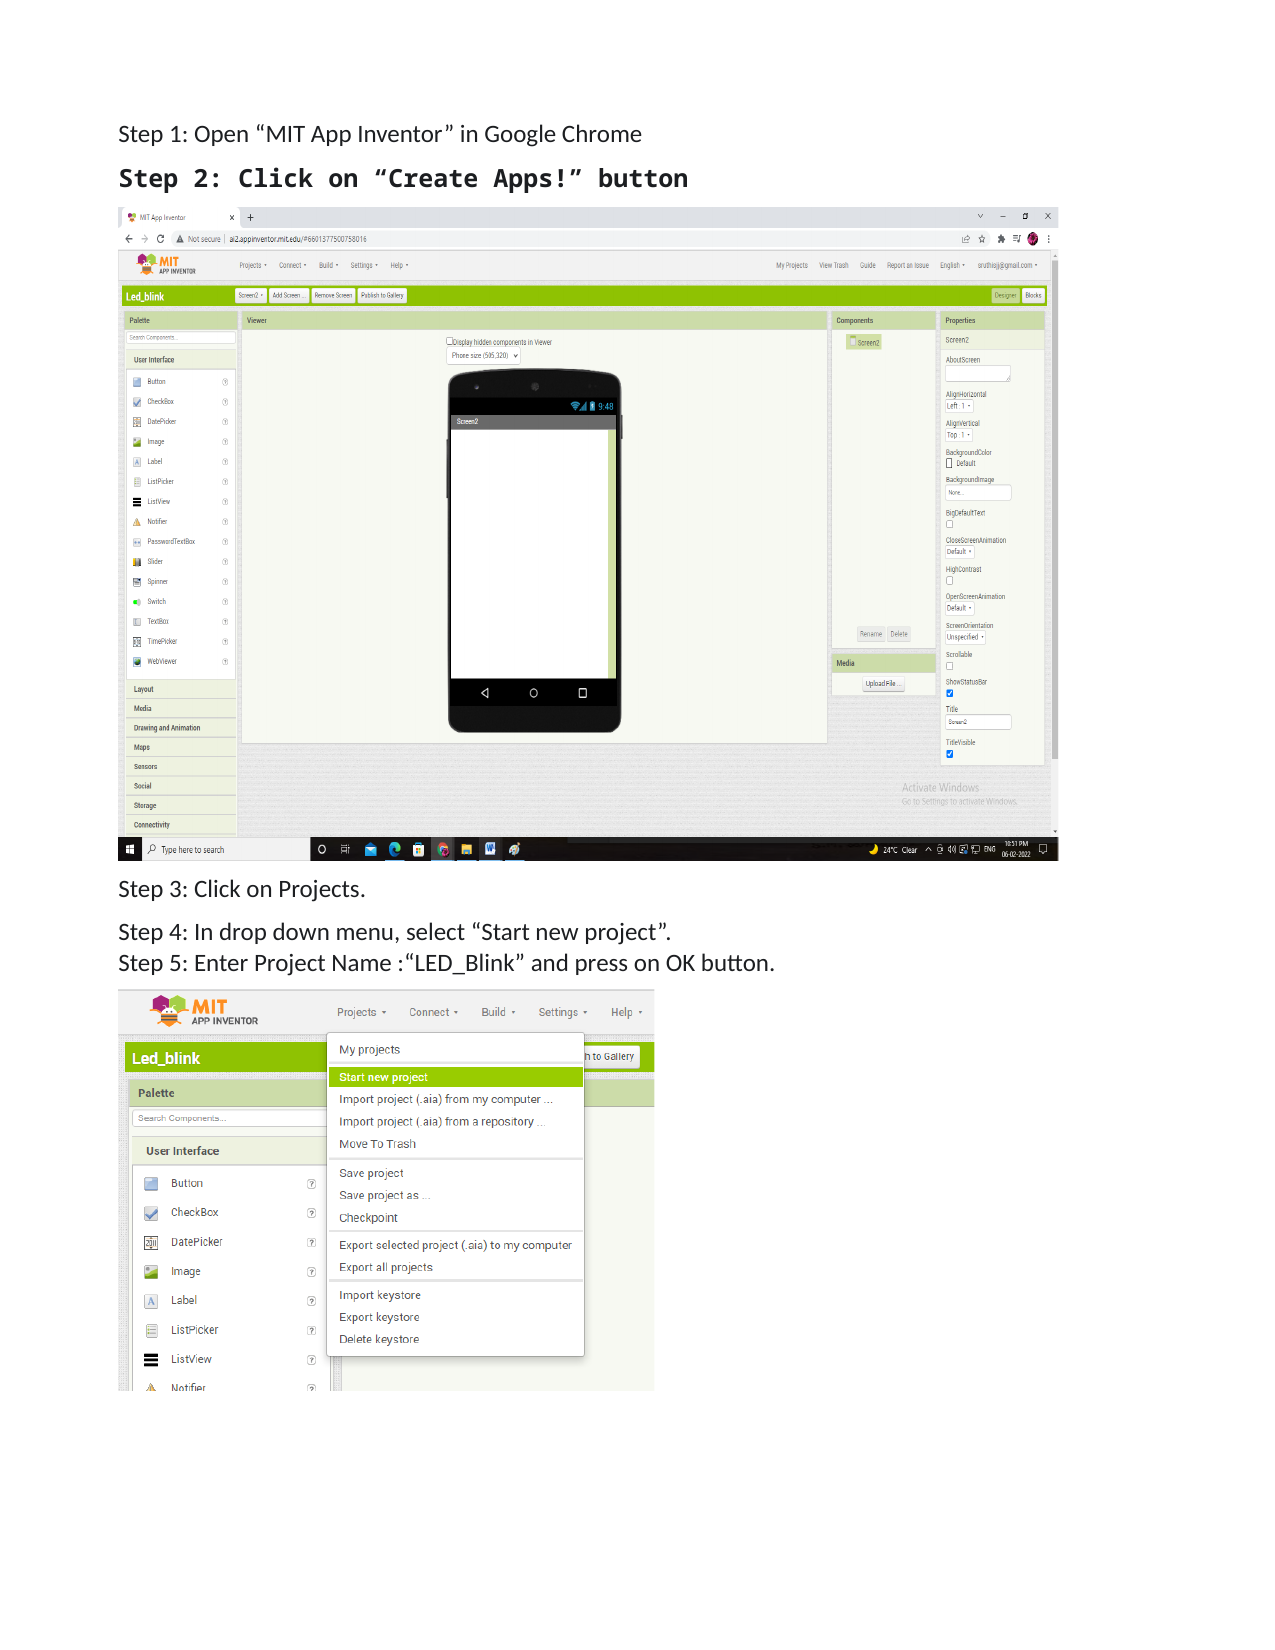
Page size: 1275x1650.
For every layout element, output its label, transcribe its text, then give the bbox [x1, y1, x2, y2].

text Step 5: Enter Project Name :“LED_Blink” and press on OK button. [118, 947, 1157, 977]
text Step 3: Click on Projects. [118, 873, 1157, 904]
text Step 1: Open “MIT App Inventor” in Google Chrome [118, 118, 1157, 149]
text Step 4: In drop down menu, select “Start new project”. [118, 916, 1157, 947]
text Step 2: Click on “Create Apps!” button [118, 161, 1157, 195]
picture [118, 989, 655, 1391]
picture [118, 207, 1059, 861]
